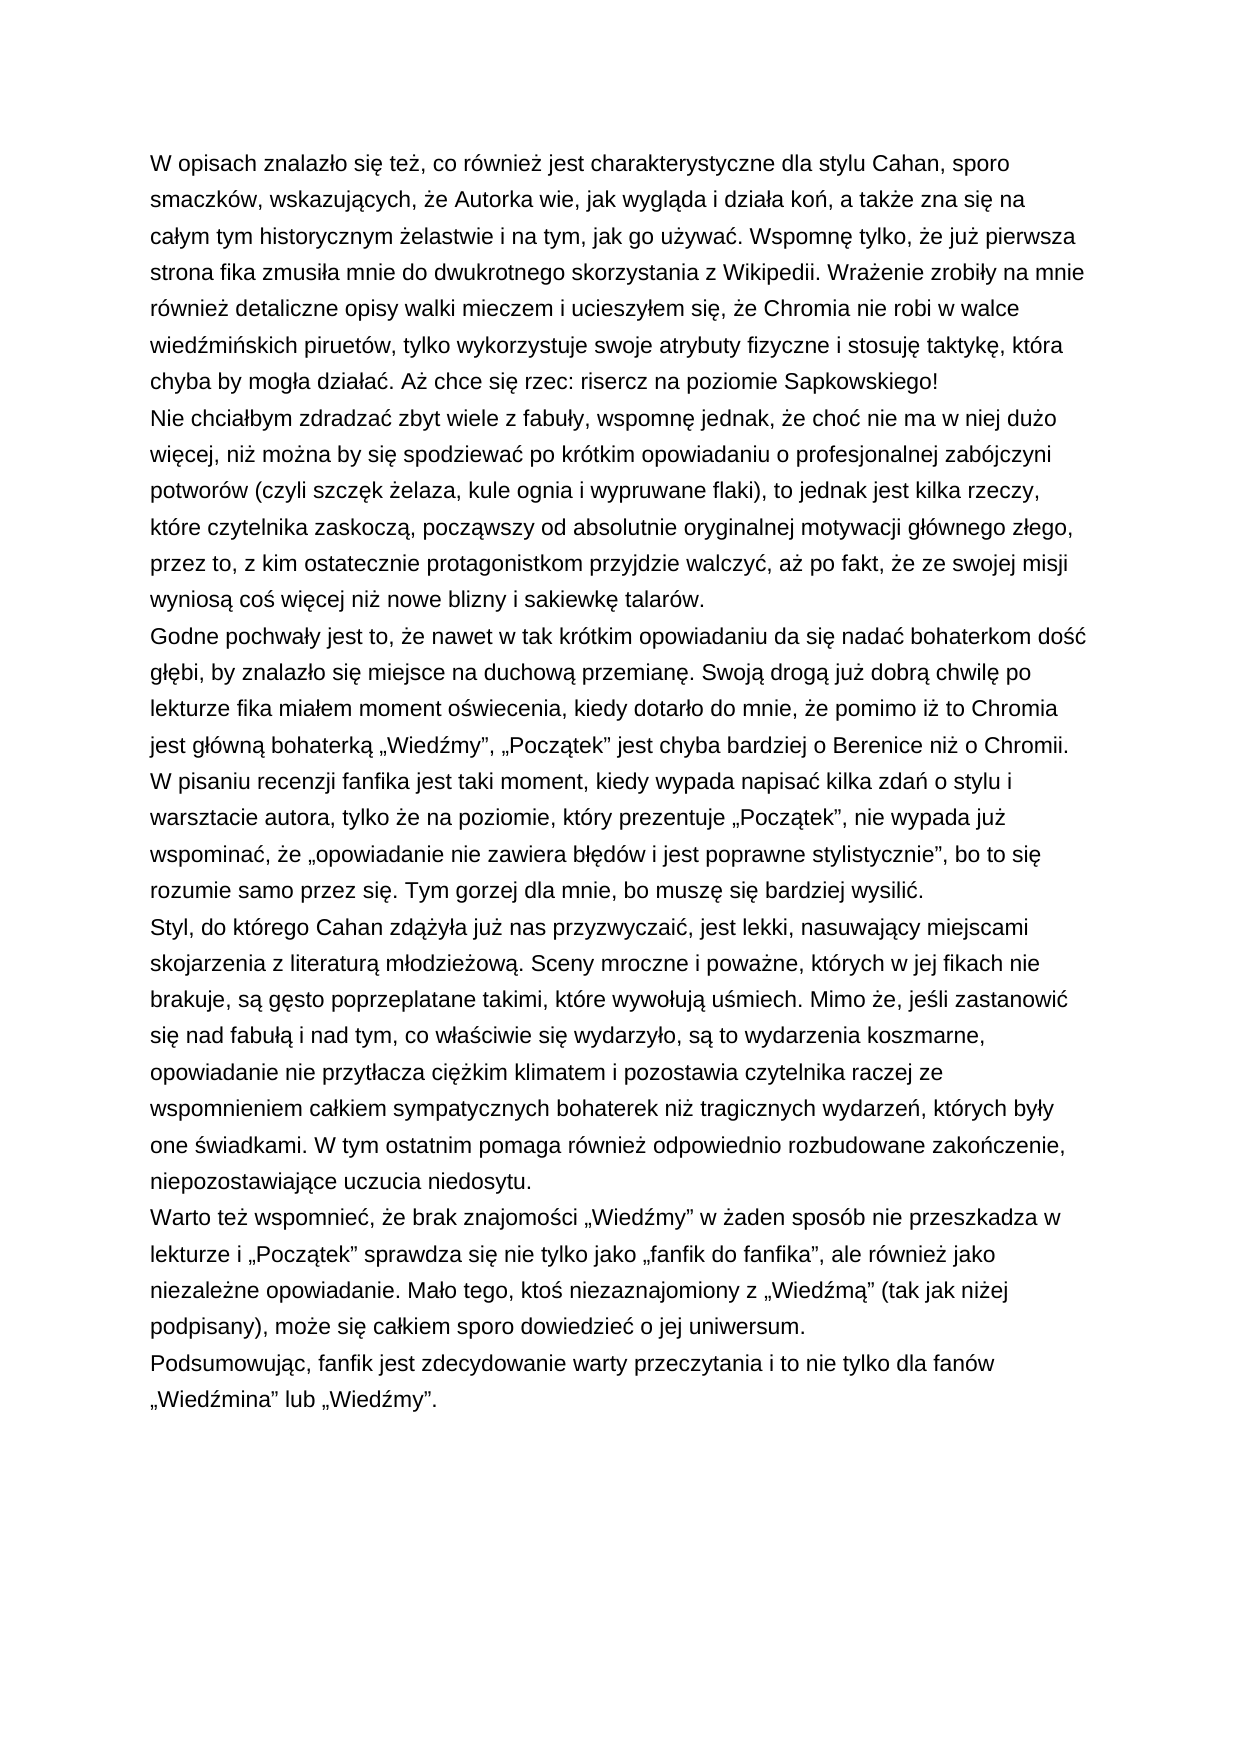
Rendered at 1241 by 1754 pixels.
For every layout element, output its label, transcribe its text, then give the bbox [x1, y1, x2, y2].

text Warto też wspomnieć, że brak znajomości „Wiedźmy” w żaden sposób nie przeszkadza w lekturze i „Początek” sprawdza się nie tylko jako „fanfik do fanfika”, ale również jako niezależne opowiadanie. Mało tego, ktoś niezaznajomiony z „Wiedźmą” (tak jak niżej podpisany), może się całkiem sporo dowiedzieć o jej uniwersum. [150, 1204, 1090, 1340]
text W opisach znalazło się też, co również jest charakterystyczne dla stylu Cahan, sporo smaczków, wskazujących, że Autorka wie, jak wygląda i działa koń, a także zna się na całym tym historycznym żelastwie i na tym, jak go używać. Wspomnę tylko, że już pierwsza strona fika zmusiła mnie do dwukrotnego skorzystania z Wikipedii. Wrażenie zrobiły na mnie również detaliczne opisy walki mieczem i ucieszyłem się, że Chromia nie robi w walce wiedźmińskich piruetów, tylko wykorzystuje swoje atrybuty fizyczne i stosuję taktykę, która chyba by mogła działać. Aż chce się rzec: risercz na poziomie Sapkowskiego! [150, 150, 1090, 394]
text Podsumowując, fanfik jest zdecydowanie warty przeczytania i to nie tylko dla fanów „Wiedźmina” lub „Wiedźmy”. [150, 1350, 1090, 1412]
text Godne pochwały jest to, że nawet w tak krótkim opowiadaniu da się nadać bohaterkom dość głębi, by znalazło się miejsce na duchową przemianę. Swoją drogą już dobrą chwilę po lekturze fika miałem moment oświecenia, kiedy dotarło do mnie, że pomimo iż to Chromia jest główną bohaterką „Wiedźmy”, „Początek” jest chyba bardziej o Berenice niż o Chromii. [150, 623, 1090, 758]
text Nie chciałbym zdradzać zbyt wiele z fabuły, wspomnę jednak, że choć nie ma w niej dużo więcej, niż można by się spodziewać po krótkim opowiadaniu o profesjonalnej zabójczyni potworów (czyli szczęk żelaza, kule ognia i wypruwane flaki), to jednak jest kilka rzeczy, które czytelnika zaskoczą, począwszy od absolutnie oryginalnej motywacji głównego złego, przez to, z kim ostatecznie protagonistkom przyjdzie walczyć, aż po fakt, że ze swojej misji wyniosą coś więcej niż nowe blizny i sakiewkę talarów. [150, 404, 1090, 613]
text W pisaniu recenzji fanfika jest taki moment, kiedy wypada napisać kilka zdań o stylu i warsztacie autora, tylko że na poziomie, który prezentuje „Początek”, nie wypada już wspominać, że „opowiadanie nie zawiera błędów i jest poprawne stylistycznie”, bo to się rozumie samo przez się. Tym gorzej dla mnie, bo muszę się bardziej wysilić. [150, 768, 1090, 903]
text Styl, do którego Cahan zdążyła już nas przyzwyczaić, jest lekki, nasuwający miejscami skojarzenia z literaturą młodzieżową. Sceny mroczne i poważne, których w jej fikach nie brakuje, są gęsto poprzeplatane takimi, które wywołują uśmiech. Mimo że, jeśli zastanowić się nad fabułą i nad tym, co właściwie się wydarzyło, są to wydarzenia koszmarne, opowiadanie nie przytłacza ciężkim klimatem i pozostawia czytelnika raczej ze wspomnieniem całkiem sympatycznych bohaterek niż tragicznych wydarzeń, których były one świadkami. W tym ostatnim pomaga również odpowiednio rozbudowane zakończenie, niepozostawiające uczucia niedosytu. [150, 913, 1090, 1194]
